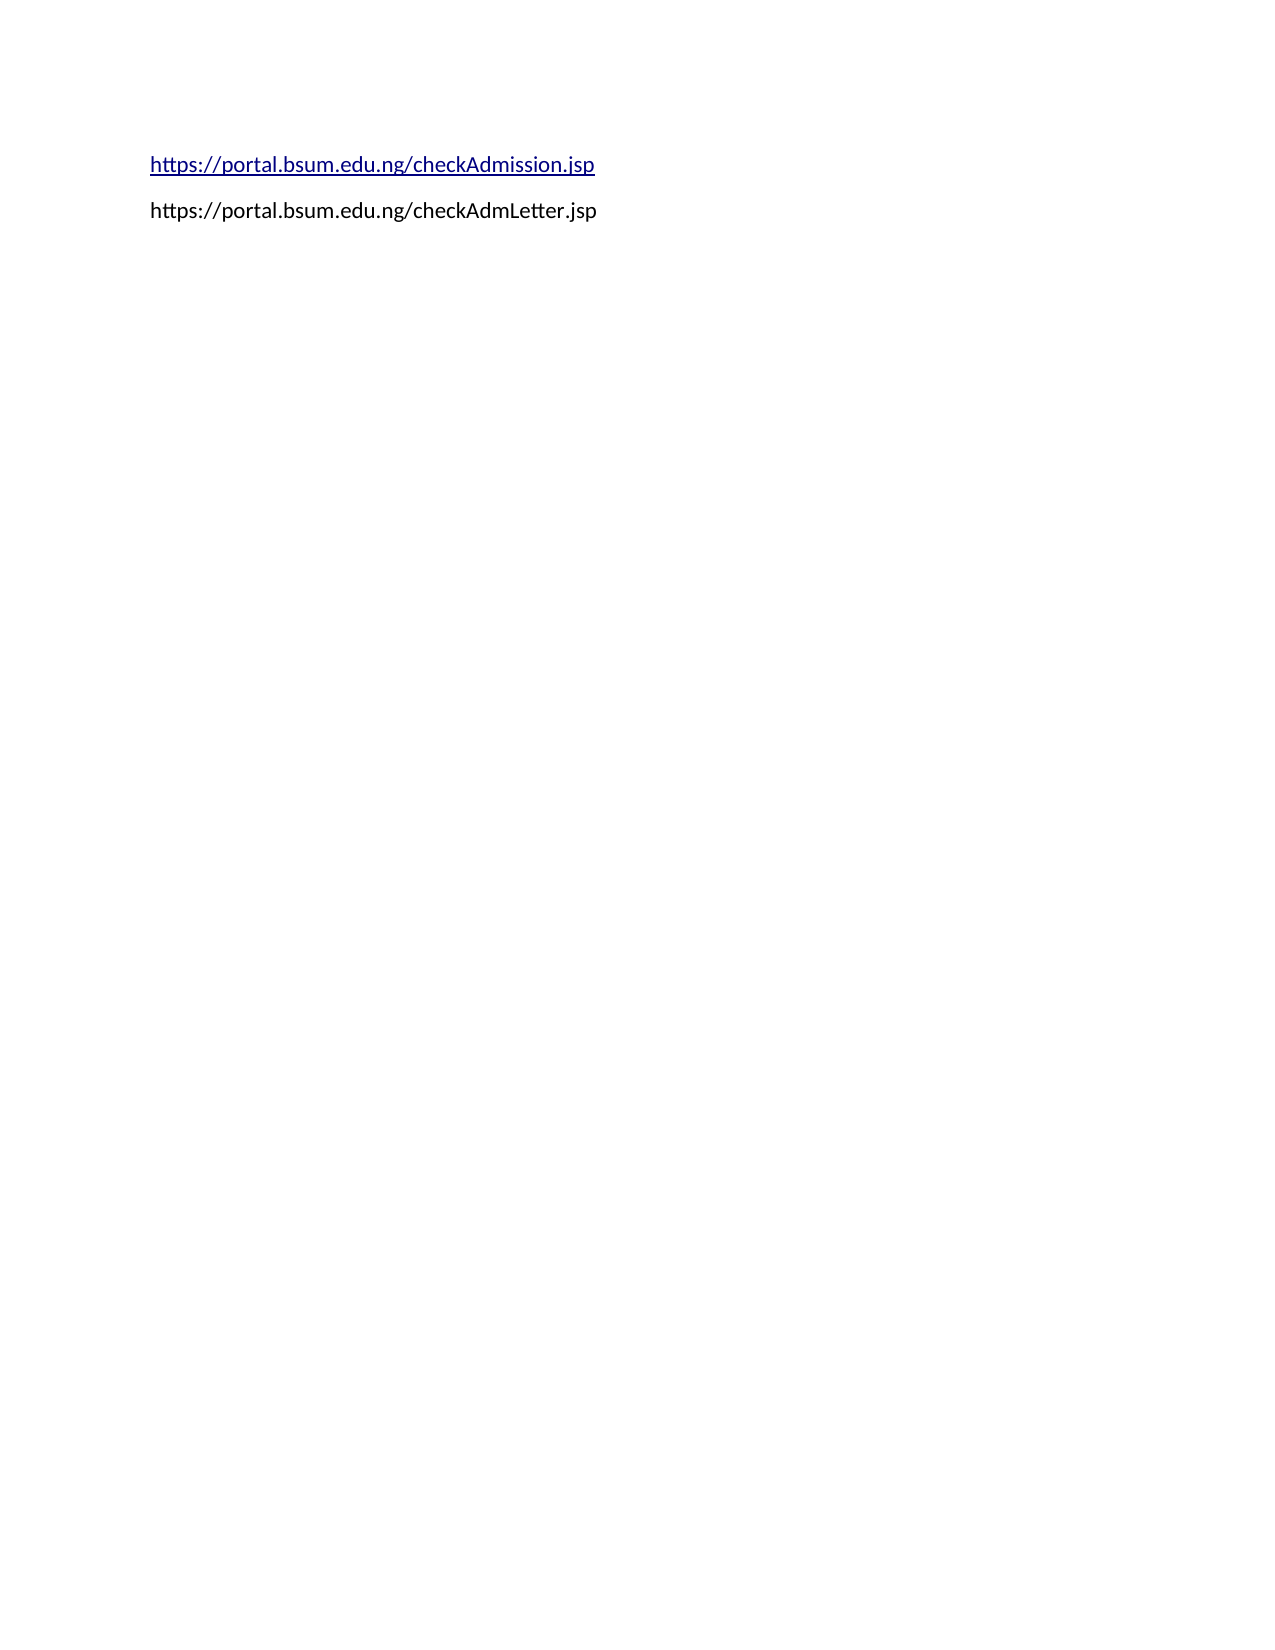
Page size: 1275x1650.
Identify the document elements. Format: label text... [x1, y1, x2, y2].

text https://portal.bsum.edu.ng/checkAdmission.jsp [150, 150, 1125, 178]
text https://portal.bsum.edu.ng/checkAdmLetter.jsp [150, 197, 1125, 224]
